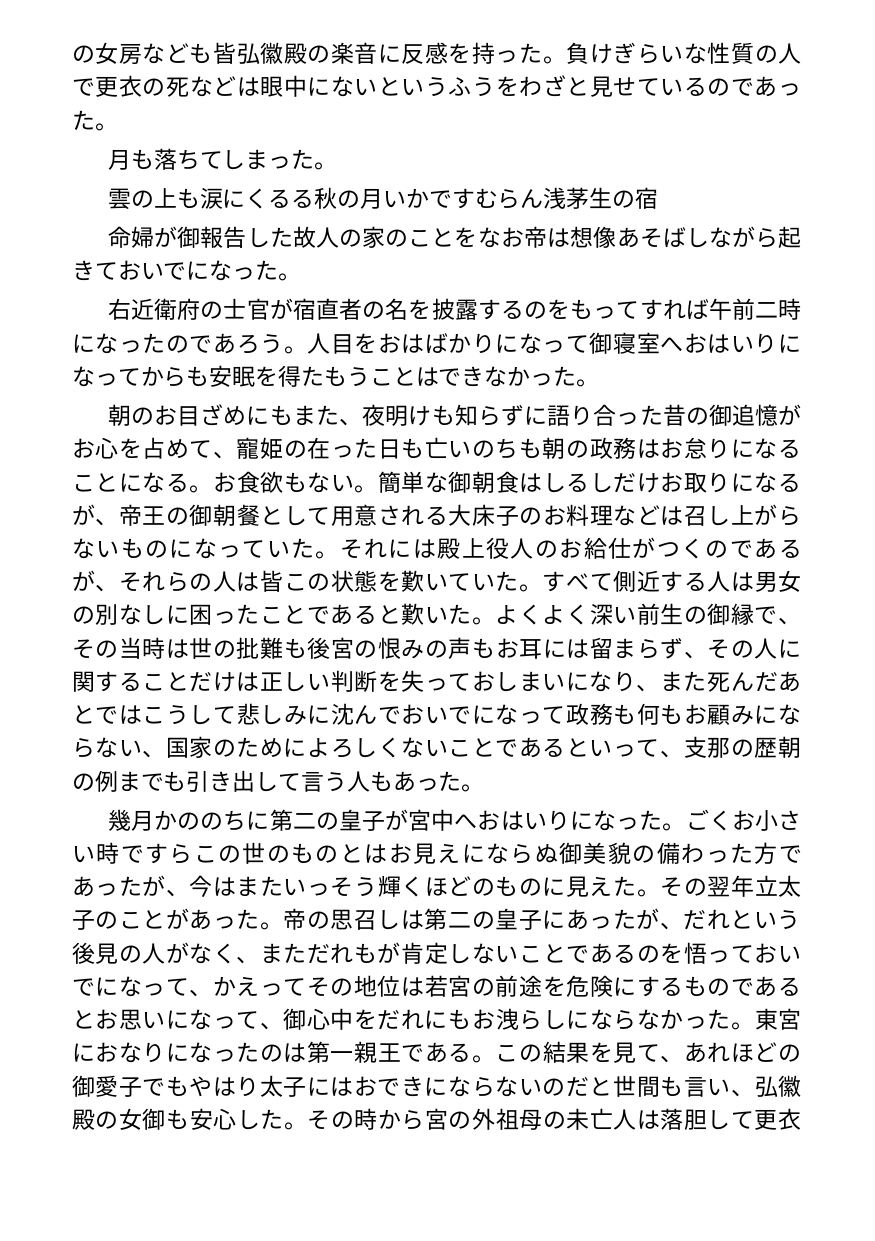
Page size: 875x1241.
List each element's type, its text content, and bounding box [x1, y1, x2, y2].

text 幾月かののちに第二の皇子が宮中へおはいりになった。ごくお小さい時ですらこの世のものとはお見えにならぬ御美貌の備わった方であったが、今はまたいっそう輝くほどのものに見えた。その翌年立太子のことがあった。帝の思召しは第二の皇子にあったが、だれという後見の人がなく、まただれもが肯定しないことであるのを悟っておいでになって、かえってその地位は若宮の前途を危険にするものであるとお思いになって、御心中をだれにもお洩らしにならなかった。東宮におなりになったのは第一親王である。この結果を見て、あれほどの御愛子でもやはり太子にはおできにならないのだと世間も言い、弘徽殿の女御も安心した。その時から宮の外祖母の未亡人は落胆して更衣 [72, 803, 802, 1135]
text の女房なども皆弘徽殿の楽音に反感を持った。負けぎらいな性質の人で更衣の死などは眼中にないというふうをわざと見せているのであった。 [72, 36, 802, 136]
text 朝のお目ざめにもまた、夜明けも知らずに語り合った昔の御追憶がお心を占めて、寵姫の在った日も亡いのちも朝の政務はお怠りになることになる。お食欲もない。簡単な御朝食はしるしだけお取りになるが、帝王の御朝餐として用意される大床子のお料理などは召し上がらないものになっていた。それには殿上役人のお給仕がつくのであるが、それらの人は皆この状態を歎いていた。すべて側近する人は男女の別なしに困ったことであると歎いた。よくよく深い前生の御縁で、その当時は世の批難も後宮の恨みの声もお耳には留まらず、その人に関することだけは正しい判断を失っておしまいになり、また死んだあとではこうして悲しみに沈んでおいでになって政務も何もお顧みにならない、国家のためによろしくないことであるといって、支那の歴朝の例までも引き出して言う人もあった。 [72, 398, 802, 797]
text 命婦が御報告した故人の家のことをなお帝は想像あそばしながら起きておいでになった。 [72, 220, 802, 286]
text 右近衛府の士官が宿直者の名を披露するのをもってすれば午前二時になったのであろう。人目をおはばかりになって御寝室へおはいりになってからも安眠を得たもうことはできなかった。 [72, 292, 802, 392]
text 月も落ちてしまった。 [72, 142, 802, 175]
text 雲の上も涙にくるる秋の月いかですむらん浅茅生の宿 [72, 181, 802, 214]
